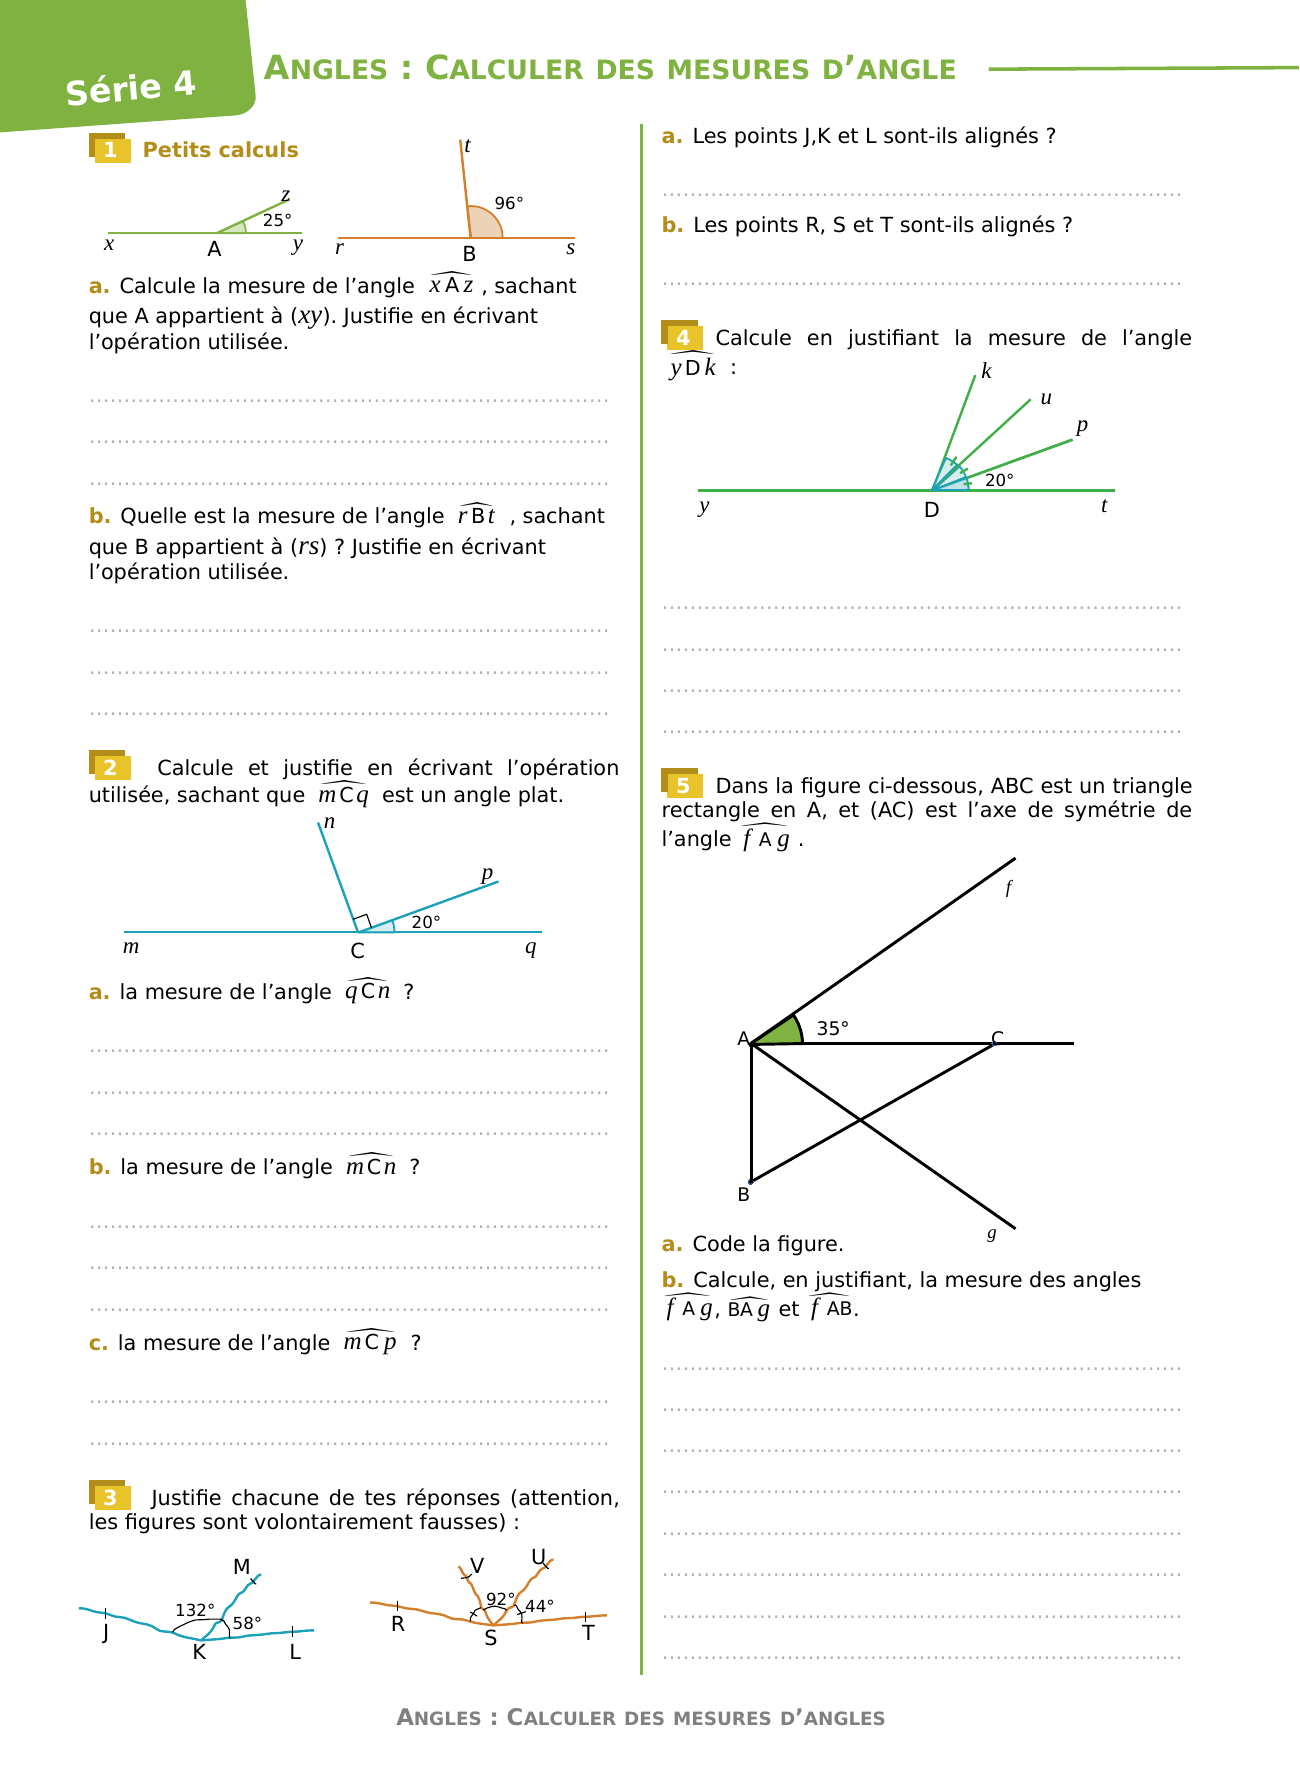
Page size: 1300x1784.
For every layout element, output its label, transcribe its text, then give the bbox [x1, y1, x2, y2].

list ………………………………………………………………… [661, 1375, 1193, 1416]
list ………………………………………………………………… [88, 638, 620, 679]
list ………………………………………………………………… [661, 697, 1193, 738]
list ………………………………………………………………… [661, 1499, 1193, 1540]
list ………………………………………………………………… [88, 1016, 620, 1058]
list ………………………………………………………………… [88, 1099, 620, 1140]
list ………………………………………………………………… [661, 573, 1193, 614]
list ………………………………………………………………… [88, 596, 620, 638]
list ………………………………………………………………… [661, 614, 1193, 656]
subtitle Calcule en justifiant la mesure de l’angle : [661, 320, 1193, 380]
list Quelle est la mesure de l’angle , sachant que B appartient à (rs) ? Justifie en écrivant l’opération utilisée. [88, 502, 620, 584]
subtitle Justifie chacune de tes réponses (attention, les figures sont volontairement fausses) : [88, 1479, 620, 1534]
list ………………………………………………………………… [661, 160, 1193, 201]
list Calcule, en justifiant, la mesure des angles , et . [661, 1268, 1193, 1322]
list ………………………………………………………………… [661, 1582, 1193, 1623]
subtitle Calcule et justifie en écrivant l’opération utilisée, sachant que est un angle plat. [88, 750, 620, 808]
list ………………………………………………………………… [88, 448, 620, 490]
list ………………………………………………………………… [88, 366, 620, 407]
list Calcule la mesure de l’angle , sachant que A appartient à (xy). Justifie en écrivant l’opération utilisée. [88, 271, 620, 354]
subtitle Petits calculs [88, 124, 620, 163]
list ………………………………………………………………… [661, 1416, 1193, 1457]
list la mesure de l’angle ? [88, 1152, 620, 1180]
list ………………………………………………………………… [88, 1192, 620, 1233]
list ………………………………………………………………… [661, 1623, 1193, 1664]
list ………………………………………………………………… [88, 679, 620, 720]
list ………………………………………………………………… [88, 407, 620, 448]
list ………………………………………………………………… [88, 1233, 620, 1274]
list Les points R, S et T sont-ils alignés ? [661, 213, 1193, 237]
list ………………………………………………………………… [88, 1058, 620, 1099]
list la mesure de l’angle ? [88, 977, 620, 1004]
list la mesure de l’angle ? [88, 1328, 620, 1356]
list Code la figure. [661, 1232, 1193, 1256]
list ………………………………………………………………… [661, 1333, 1193, 1375]
list ………………………………………………………………… [88, 1409, 620, 1450]
list ………………………………………………………………… [661, 1540, 1193, 1582]
subtitle Dans la figure ci-dessous, ABC est un triangle rectangle en A, et (AC) est l’axe de symétrie de l’angle . [661, 768, 1193, 852]
list ………………………………………………………………… [661, 249, 1193, 290]
list Les points J,K et L sont-ils alignés ? [661, 124, 1193, 148]
list ………………………………………………………………… [661, 656, 1193, 697]
list ………………………………………………………………… [88, 1367, 620, 1409]
list ………………………………………………………………… [88, 1274, 620, 1316]
text ………………………………………………………………… [661, 1457, 1193, 1499]
